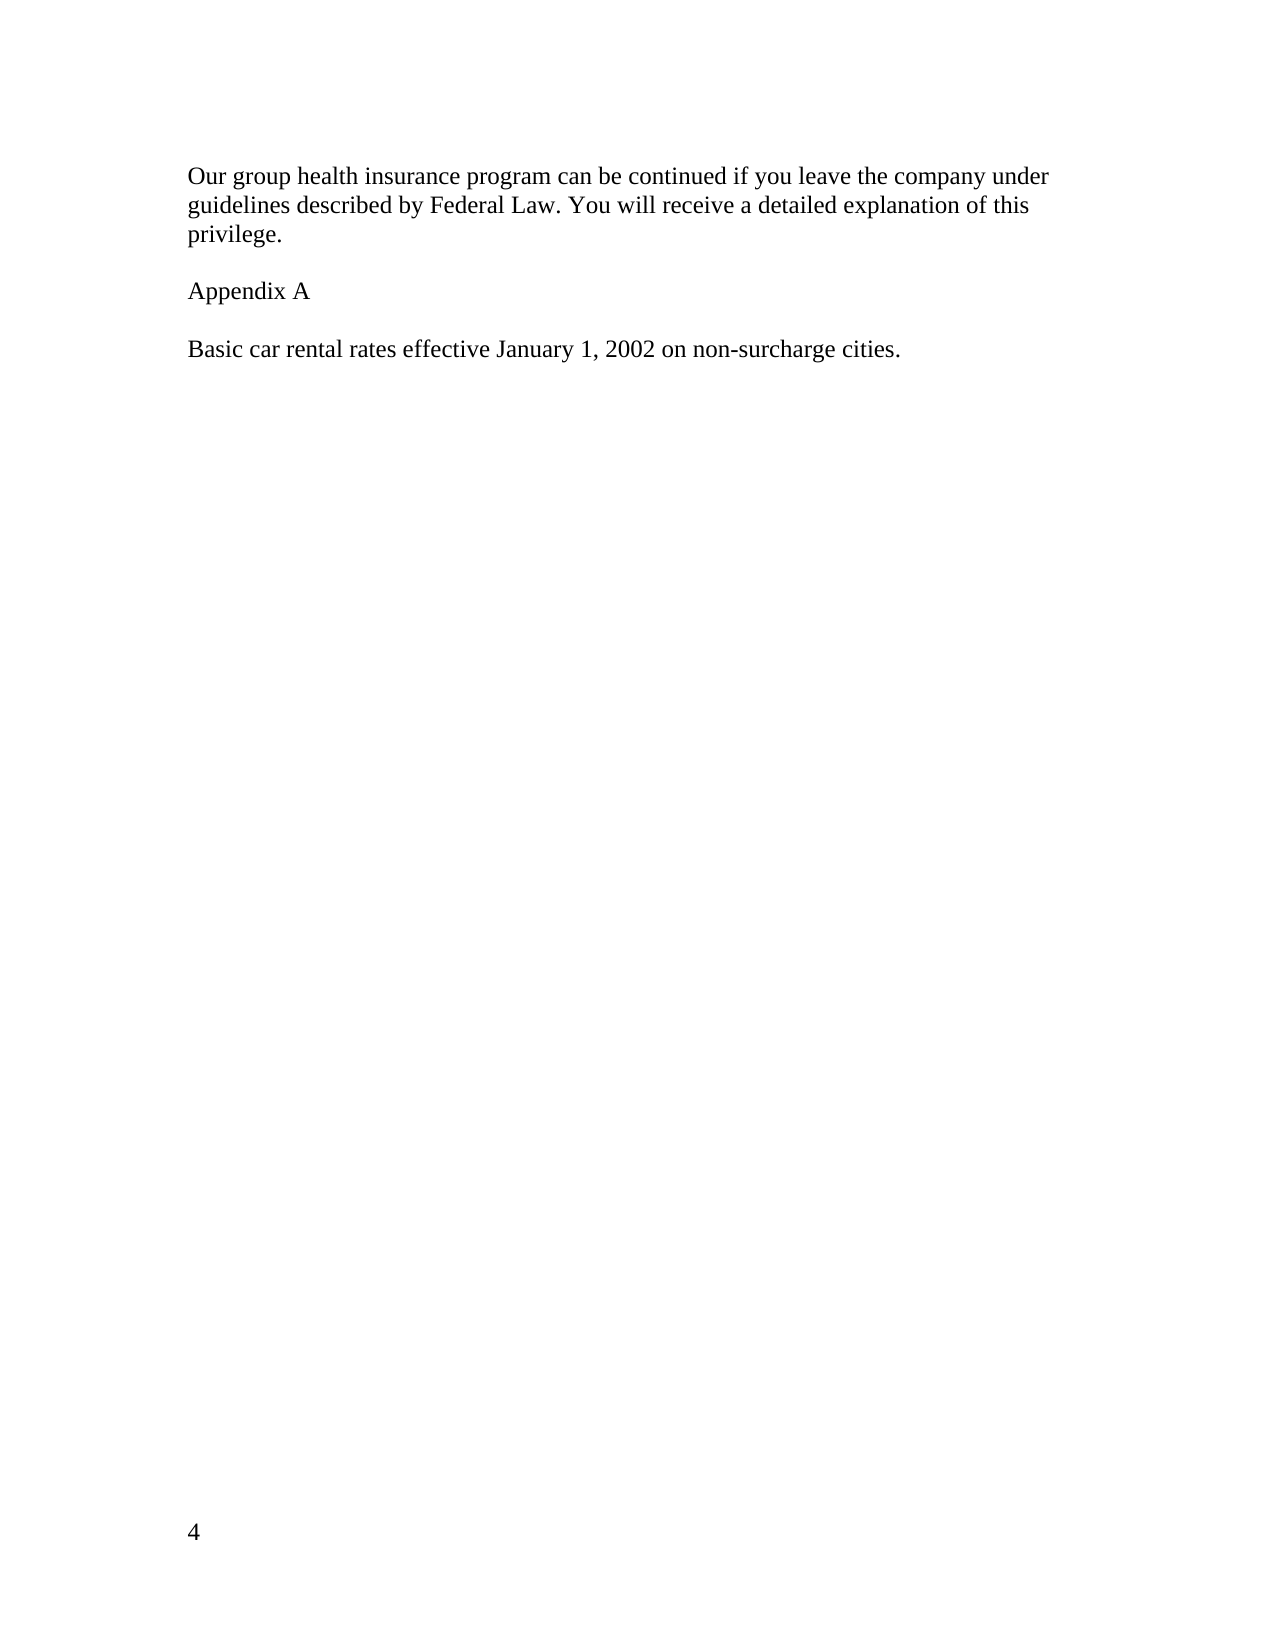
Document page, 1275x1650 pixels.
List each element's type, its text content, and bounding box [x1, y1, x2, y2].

text Basic car rental rates effective January 1, 2002 on non-surcharge cities. [187, 334, 1087, 362]
text Appendix A [187, 276, 1087, 305]
text Our group health insurance program can be continued if you leave the company under guidelines described by Federal Law. You will receive a detailed explanation of this privilege. [187, 161, 1087, 247]
